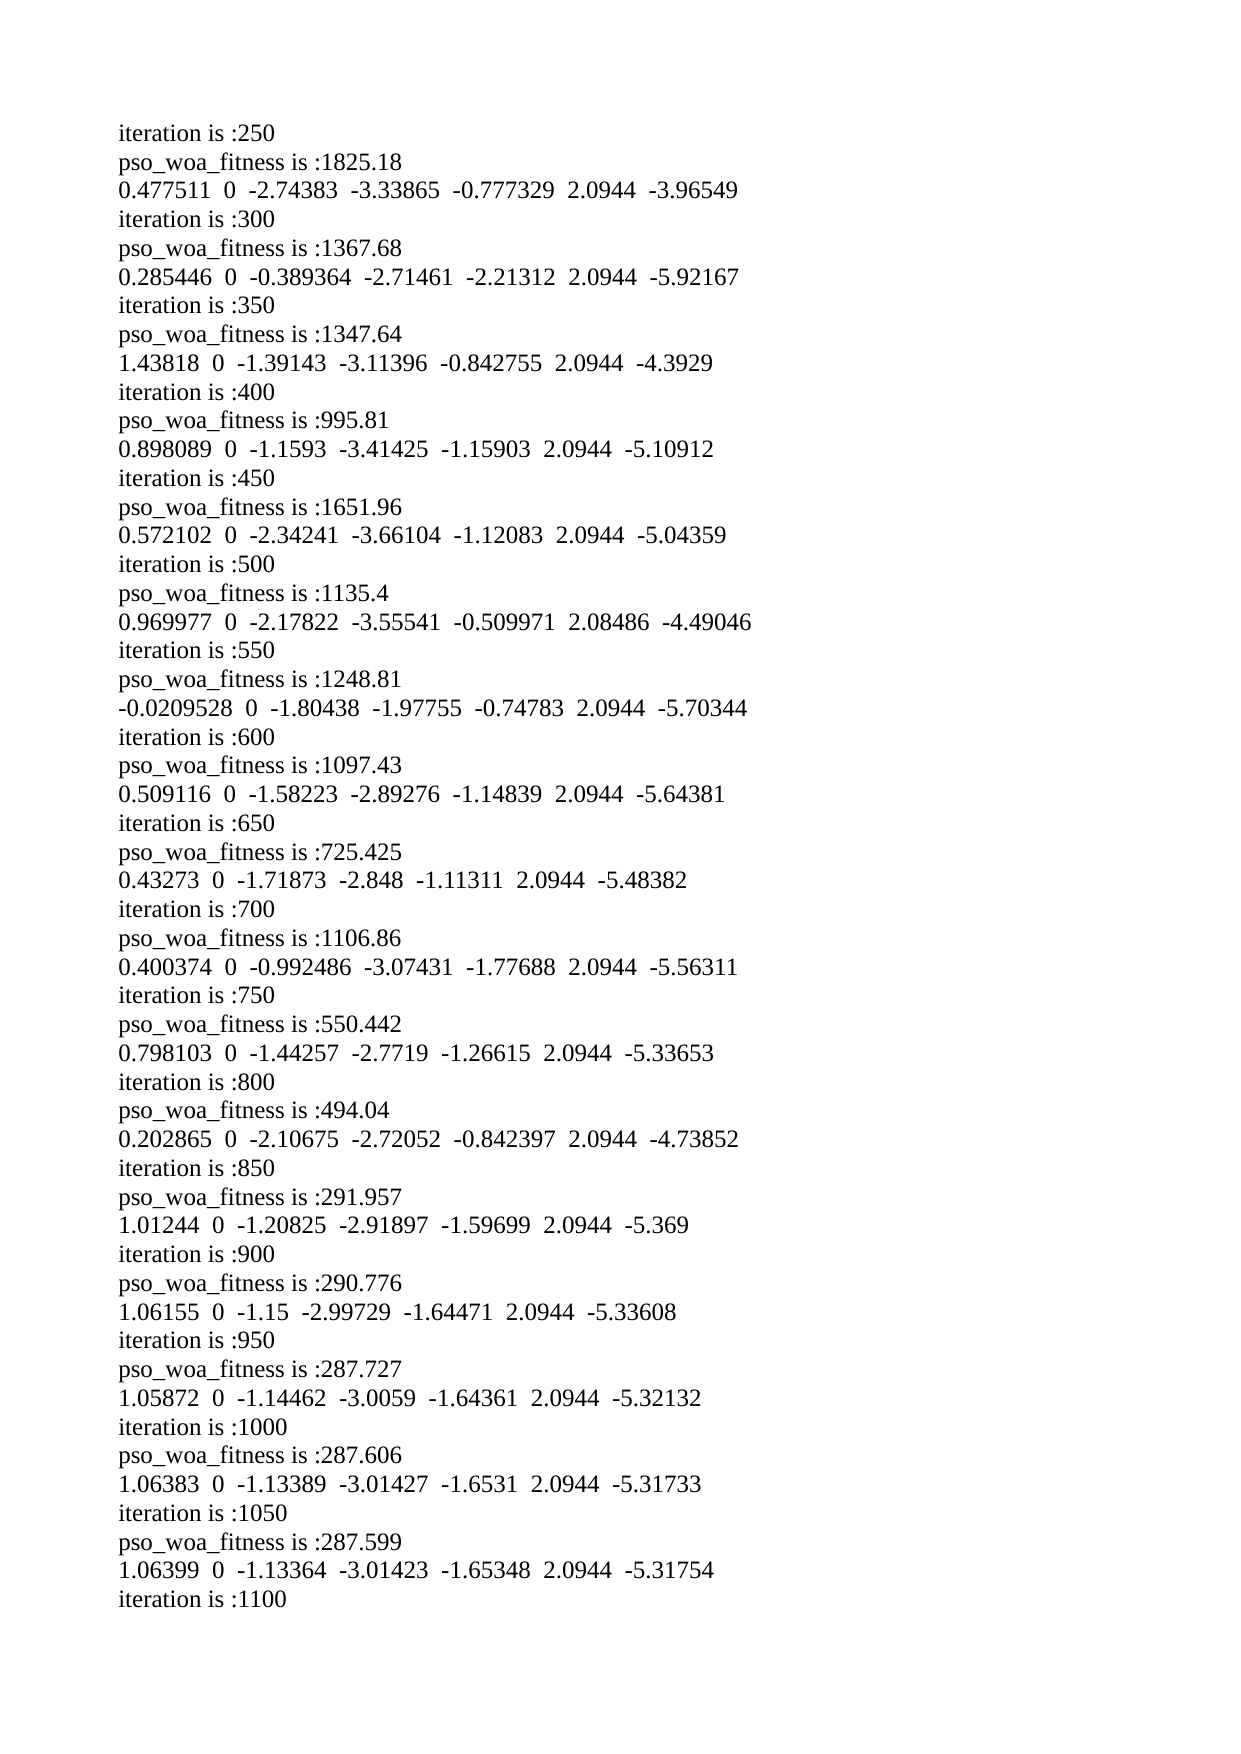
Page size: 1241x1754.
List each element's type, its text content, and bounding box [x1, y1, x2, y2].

text pso_woa_fitness is :725.425 [118, 837, 1122, 866]
text iteration is :650 [118, 808, 1122, 837]
text pso_woa_fitness is :287.606 [118, 1441, 1122, 1469]
text pso_woa_fitness is :1825.18 [118, 147, 1122, 176]
text pso_woa_fitness is :1651.96 [118, 492, 1122, 521]
text iteration is :900 [118, 1239, 1122, 1268]
text 0.202865 0 -2.10675 -2.72052 -0.842397 2.0944 -4.73852 [118, 1124, 1122, 1153]
text 0.43273 0 -1.71873 -2.848 -1.11311 2.0944 -5.48382 [118, 866, 1122, 894]
text 0.798103 0 -1.44257 -2.7719 -1.26615 2.0944 -5.33653 [118, 1038, 1122, 1067]
text iteration is :850 [118, 1153, 1122, 1182]
text 1.06155 0 -1.15 -2.99729 -1.64471 2.0944 -5.33608 [118, 1297, 1122, 1326]
text iteration is :700 [118, 894, 1122, 923]
text pso_woa_fitness is :290.776 [118, 1268, 1122, 1297]
text pso_woa_fitness is :291.957 [118, 1182, 1122, 1211]
text 0.969977 0 -2.17822 -3.55541 -0.509971 2.08486 -4.49046 [118, 607, 1122, 636]
text pso_woa_fitness is :1347.64 [118, 319, 1122, 348]
text pso_woa_fitness is :1106.86 [118, 923, 1122, 952]
text pso_woa_fitness is :1097.43 [118, 751, 1122, 779]
text 0.285446 0 -0.389364 -2.71461 -2.21312 2.0944 -5.92167 [118, 262, 1122, 291]
text iteration is :1100 [118, 1584, 1122, 1613]
text iteration is :750 [118, 981, 1122, 1009]
text iteration is :450 [118, 463, 1122, 492]
text 1.43818 0 -1.39143 -3.11396 -0.842755 2.0944 -4.3929 [118, 348, 1122, 377]
text iteration is :500 [118, 549, 1122, 578]
text 0.477511 0 -2.74383 -3.33865 -0.777329 2.0944 -3.96549 [118, 176, 1122, 204]
text 0.509116 0 -1.58223 -2.89276 -1.14839 2.0944 -5.64381 [118, 779, 1122, 808]
text pso_woa_fitness is :995.81 [118, 406, 1122, 434]
text 0.572102 0 -2.34241 -3.66104 -1.12083 2.0944 -5.04359 [118, 521, 1122, 549]
text iteration is :600 [118, 722, 1122, 751]
text -0.0209528 0 -1.80438 -1.97755 -0.74783 2.0944 -5.70344 [118, 693, 1122, 722]
text pso_woa_fitness is :1135.4 [118, 578, 1122, 607]
text 1.05872 0 -1.14462 -3.0059 -1.64361 2.0944 -5.32132 [118, 1383, 1122, 1412]
text iteration is :1000 [118, 1412, 1122, 1441]
text pso_woa_fitness is :1248.81 [118, 664, 1122, 693]
text iteration is :800 [118, 1067, 1122, 1096]
text 1.06383 0 -1.13389 -3.01427 -1.6531 2.0944 -5.31733 [118, 1469, 1122, 1498]
text pso_woa_fitness is :494.04 [118, 1096, 1122, 1124]
text 1.06399 0 -1.13364 -3.01423 -1.65348 2.0944 -5.31754 [118, 1556, 1122, 1584]
text 0.898089 0 -1.1593 -3.41425 -1.15903 2.0944 -5.10912 [118, 434, 1122, 463]
text iteration is :350 [118, 291, 1122, 319]
text 1.01244 0 -1.20825 -2.91897 -1.59699 2.0944 -5.369 [118, 1211, 1122, 1239]
text iteration is :550 [118, 636, 1122, 664]
text iteration is :300 [118, 204, 1122, 233]
text iteration is :950 [118, 1326, 1122, 1354]
text iteration is :250 [118, 118, 1122, 147]
text iteration is :1050 [118, 1498, 1122, 1527]
text iteration is :400 [118, 377, 1122, 406]
text 0.400374 0 -0.992486 -3.07431 -1.77688 2.0944 -5.56311 [118, 952, 1122, 981]
text pso_woa_fitness is :1367.68 [118, 233, 1122, 262]
text pso_woa_fitness is :550.442 [118, 1009, 1122, 1038]
text pso_woa_fitness is :287.727 [118, 1354, 1122, 1383]
text pso_woa_fitness is :287.599 [118, 1527, 1122, 1556]
